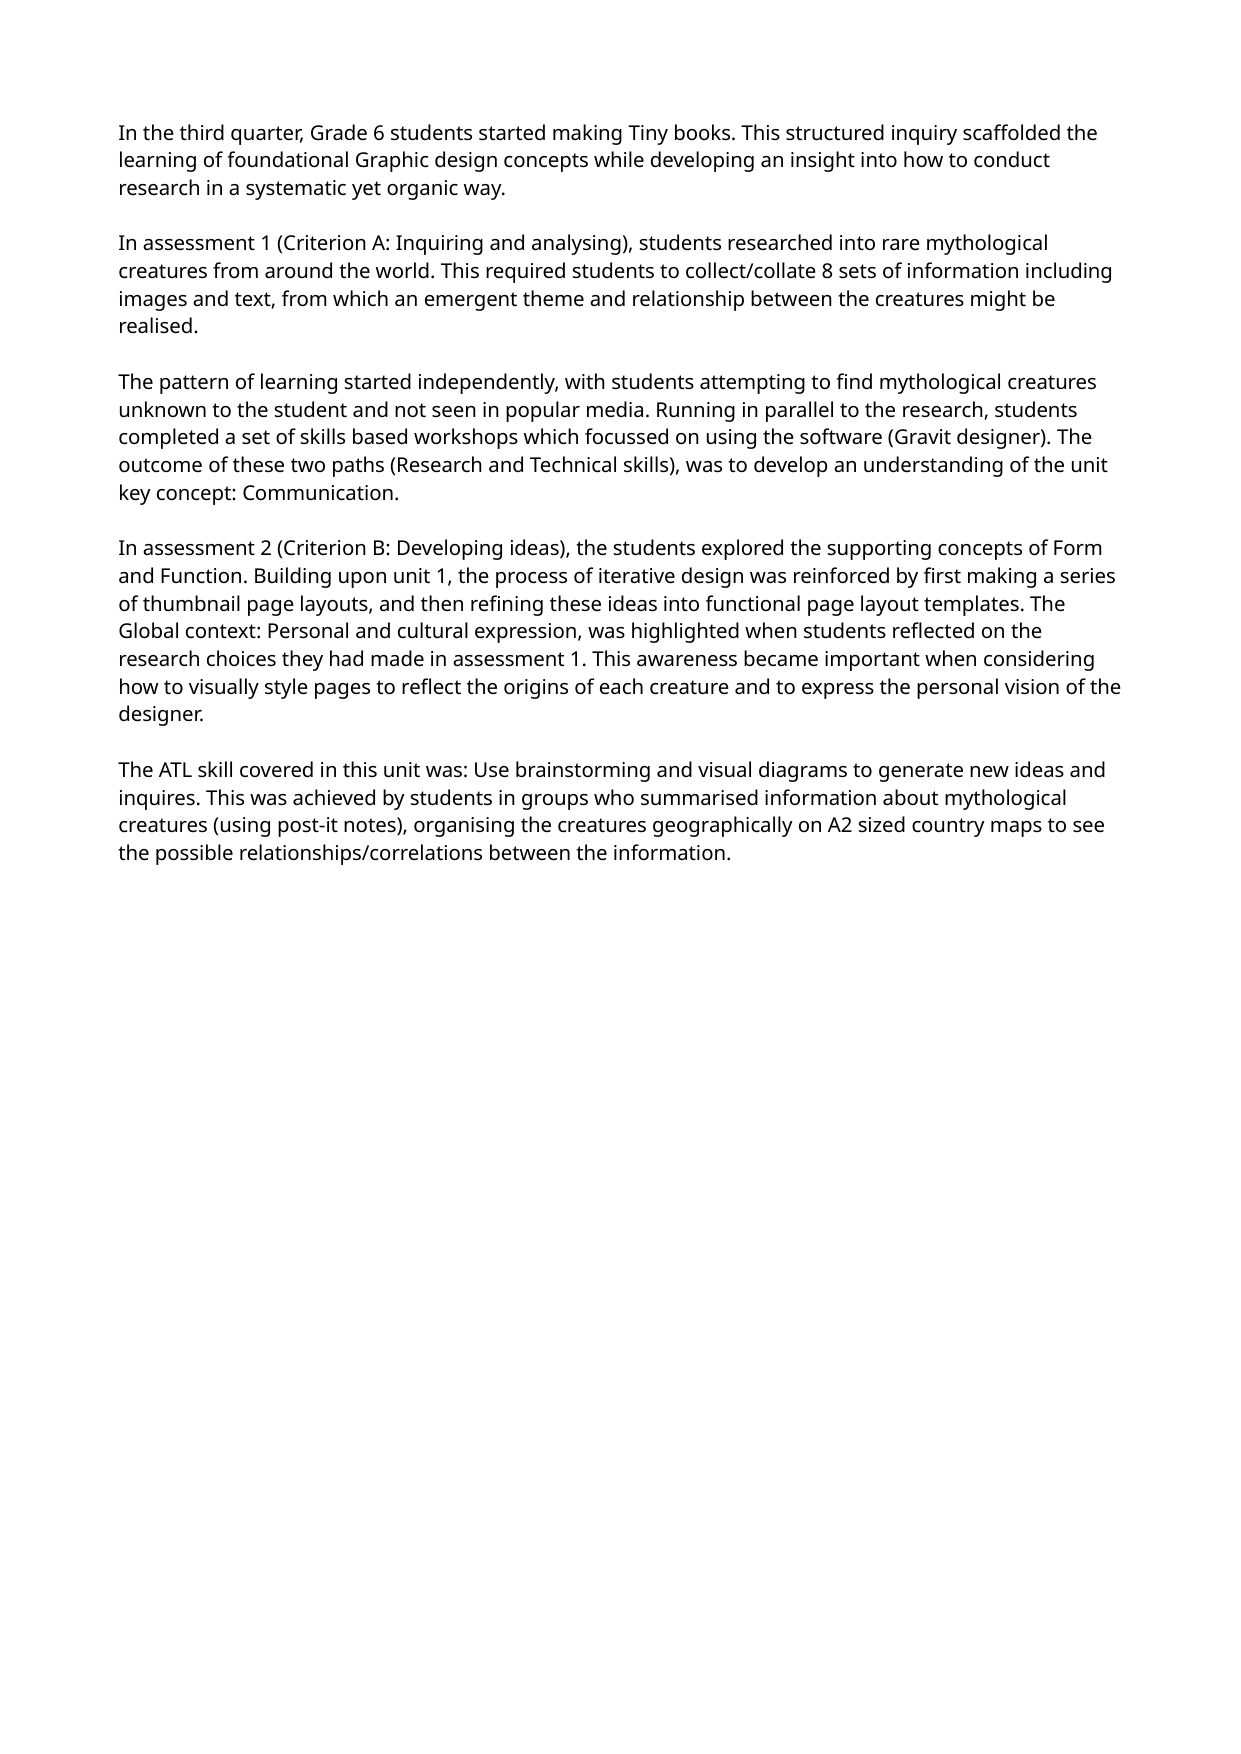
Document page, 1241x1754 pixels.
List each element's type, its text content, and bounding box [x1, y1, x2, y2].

text In assessment 2 (Criterion B: Developing ideas), the students explored the supporting concepts of Form and Function. Building upon unit 1, the process of iterative design was reinforced by first making a series of thumbnail page layouts, and then refining these ideas into functional page layout templates. The Global context: Personal and cultural expression, was highlighted when students reflected on the research choices they had made in assessment 1. This awareness became important when considering how to visually style pages to reflect the origins of each creature and to express the personal vision of the designer. [118, 534, 1122, 728]
text In assessment 1 (Criterion A: Inquiring and analysing), students researched into rare mythological creatures from around the world. This required students to collect/collate 8 sets of information including images and text, from which an emergent theme and relationship between the creatures might be realised. [118, 229, 1122, 340]
text The pattern of learning started independently, with students attempting to find mythological creatures unknown to the student and not seen in popular media. Running in parallel to the research, students completed a set of skills based workshops which focussed on using the software (Gravit designer). The outcome of these two paths (Research and Technical skills), was to develop an understanding of the unit key concept: Communication. [118, 367, 1122, 506]
text The ATL skill covered in this unit was: Use brainstorming and visual diagrams to generate new ideas and inquires. This was achieved by students in groups who summarised information about mythological creatures (using post-it notes), organising the creatures geographically on A2 sized country maps to see the possible relationships/correlations between the information. [118, 755, 1122, 895]
text In the third quarter, Grade 6 students started making Tiny books. This structured inquiry scaffolded the learning of foundational Graphic design concepts while developing an insight into how to conduct research in a systematic yet organic way. [118, 118, 1122, 201]
